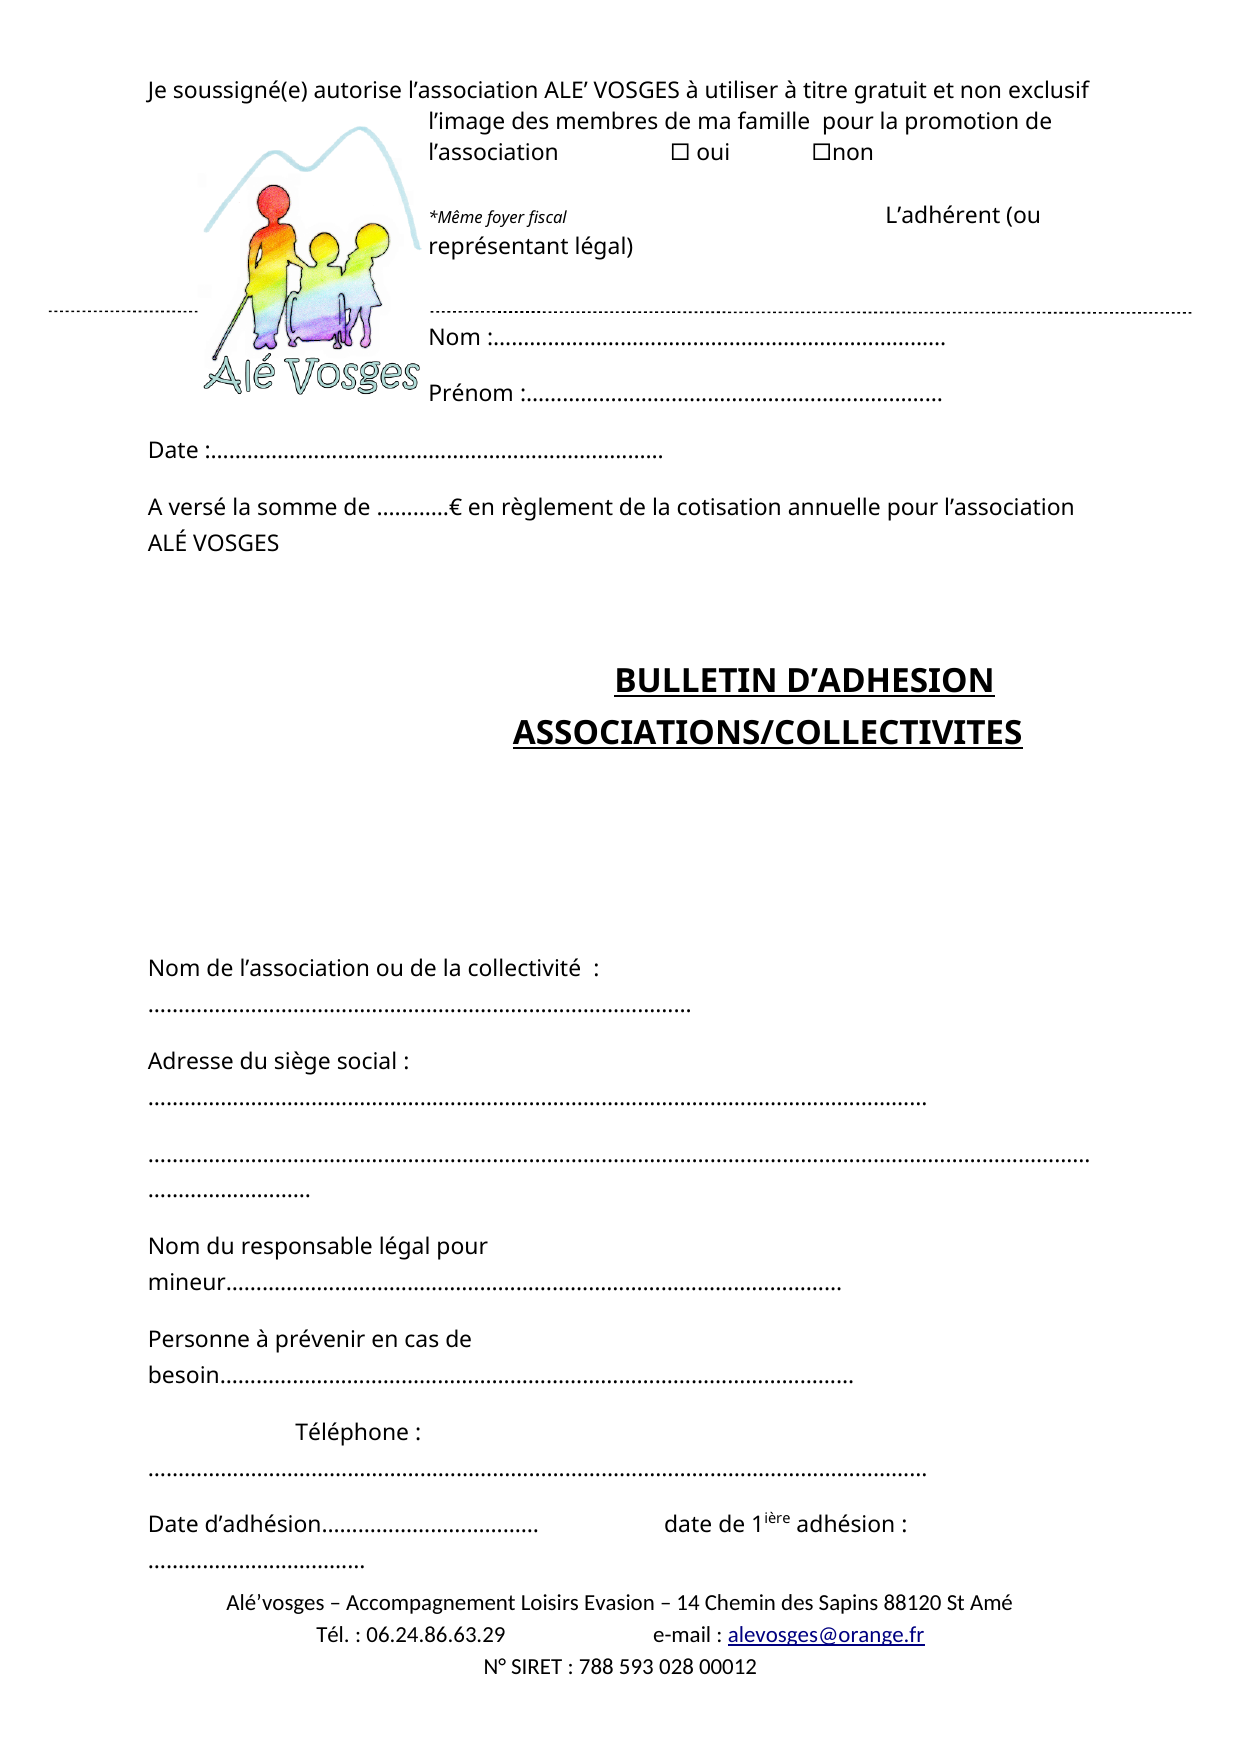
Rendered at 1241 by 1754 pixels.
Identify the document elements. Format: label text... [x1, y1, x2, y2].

text Je soussigné(e) autorise l’association ALE’ VOSGES à utiliser à titre gratuit et non exclusif l’image des membres de ma famille pour la promotion de l’association  oui non [148, 74, 1093, 167]
text Téléphone :………………………………………………………………………………………………………………… [148, 1416, 1093, 1483]
text Nom de l’association ou de la collectivité :……………………………………………………………………………… [148, 952, 1093, 1019]
text [148, 199, 197, 261]
text Date :………………………………………………………………… [148, 434, 1093, 465]
text Prénom :…………………………………………………………… [148, 377, 1093, 408]
text [148, 321, 197, 352]
text Adresse du siège social : ………………………………………………………………………………………………………………… [148, 1045, 1093, 1112]
text *Même foyer fiscal L’adhérent (ou représentant légal) [429, 199, 1093, 261]
text A versé la somme de …………€ en règlement de la cotisation annuelle pour l’association ALÉ VOSGES [148, 491, 1093, 558]
picture [197, 123, 429, 398]
text Personne à prévenir en cas de besoin…………………………………………………………………………………………… [148, 1323, 1093, 1390]
text ………………………………………………………………………………………………………………………………………………………………… [148, 1137, 1093, 1205]
text BULLETIN D’ADHESION ASSOCIATIONS/COLLECTIVITES [443, 657, 1093, 754]
text Nom :………………………………………………………………… [429, 321, 1093, 352]
text Nom du responsable légal pour mineur………………………………………………………………………………………… [148, 1230, 1093, 1297]
text Date d’adhésion……………………………… date de 1ière adhésion :……………………………… [148, 1508, 1093, 1576]
